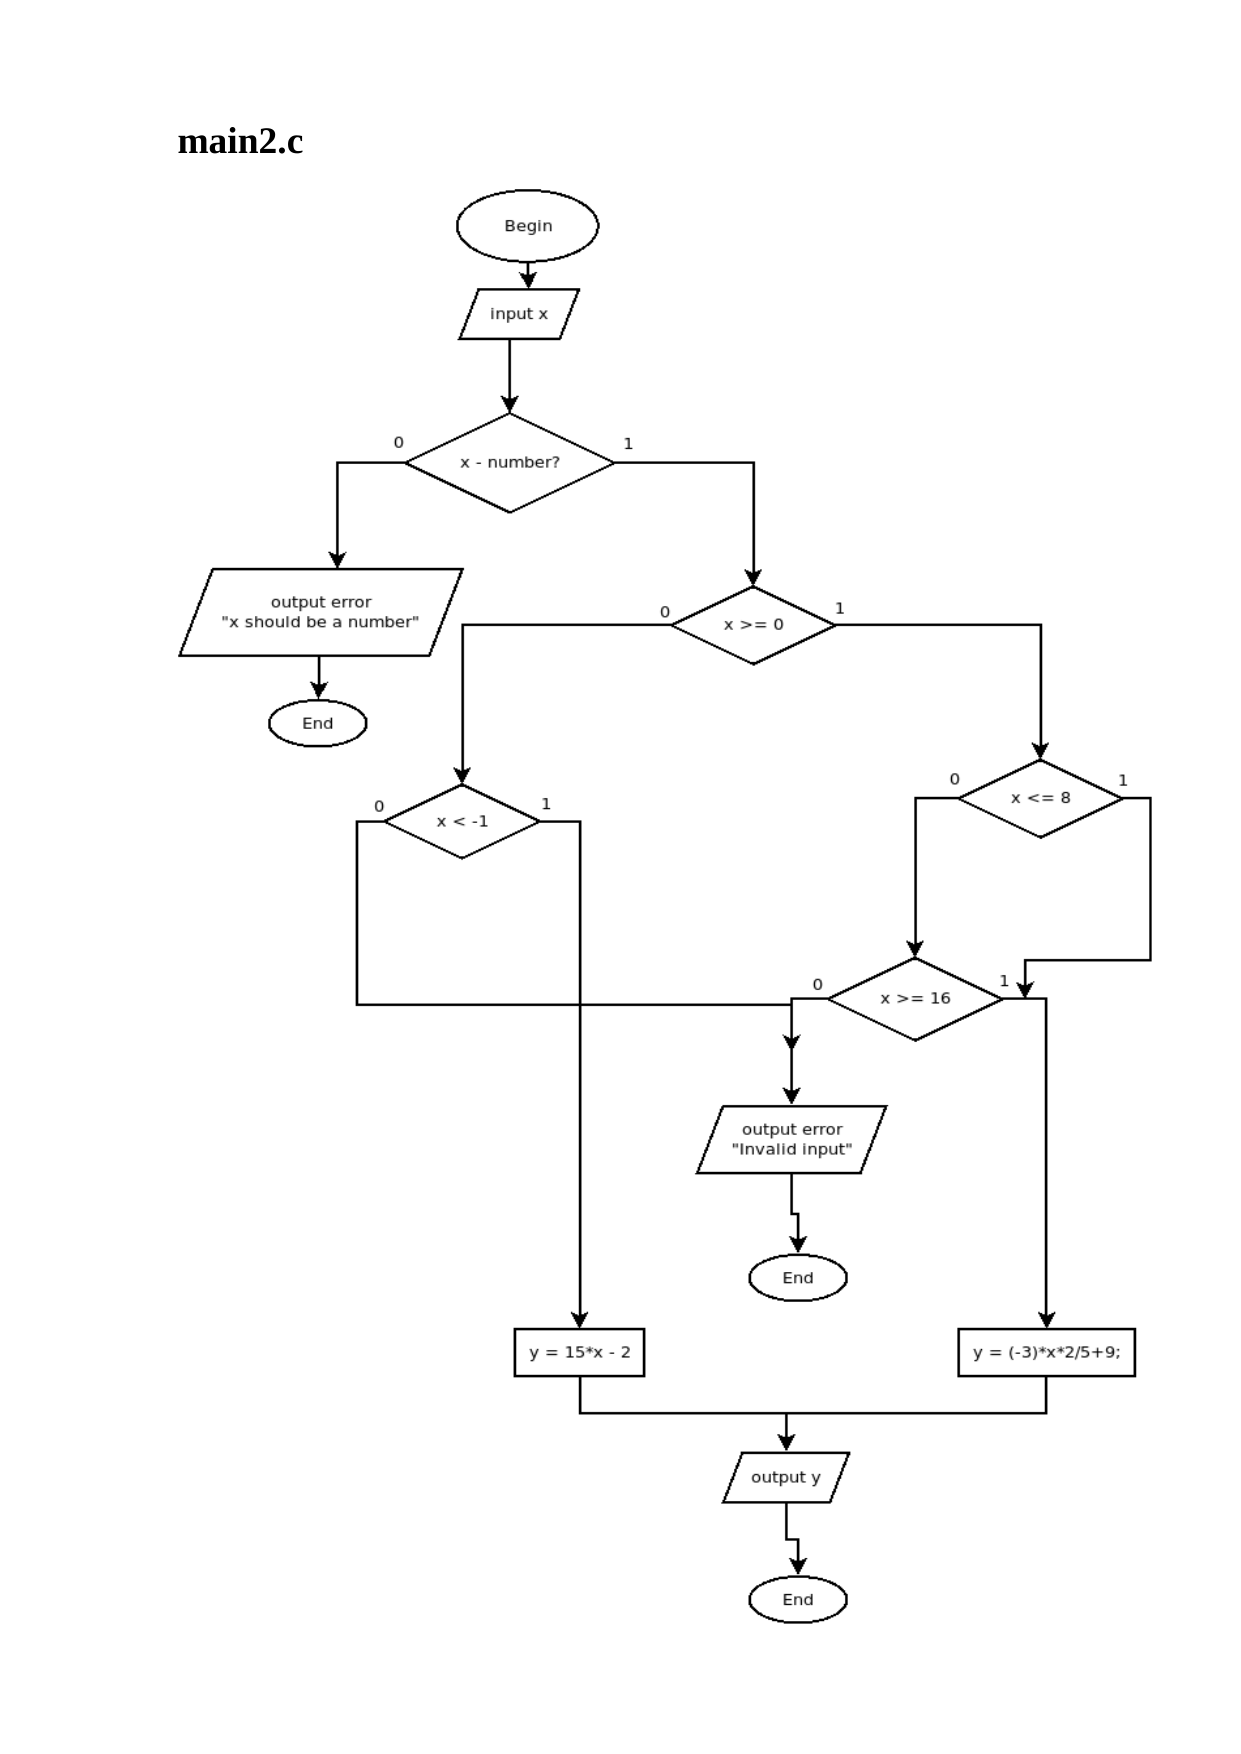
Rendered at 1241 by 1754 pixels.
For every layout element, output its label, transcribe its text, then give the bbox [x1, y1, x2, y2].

text main2.c [177, 118, 1152, 161]
picture [177, 188, 1152, 1625]
